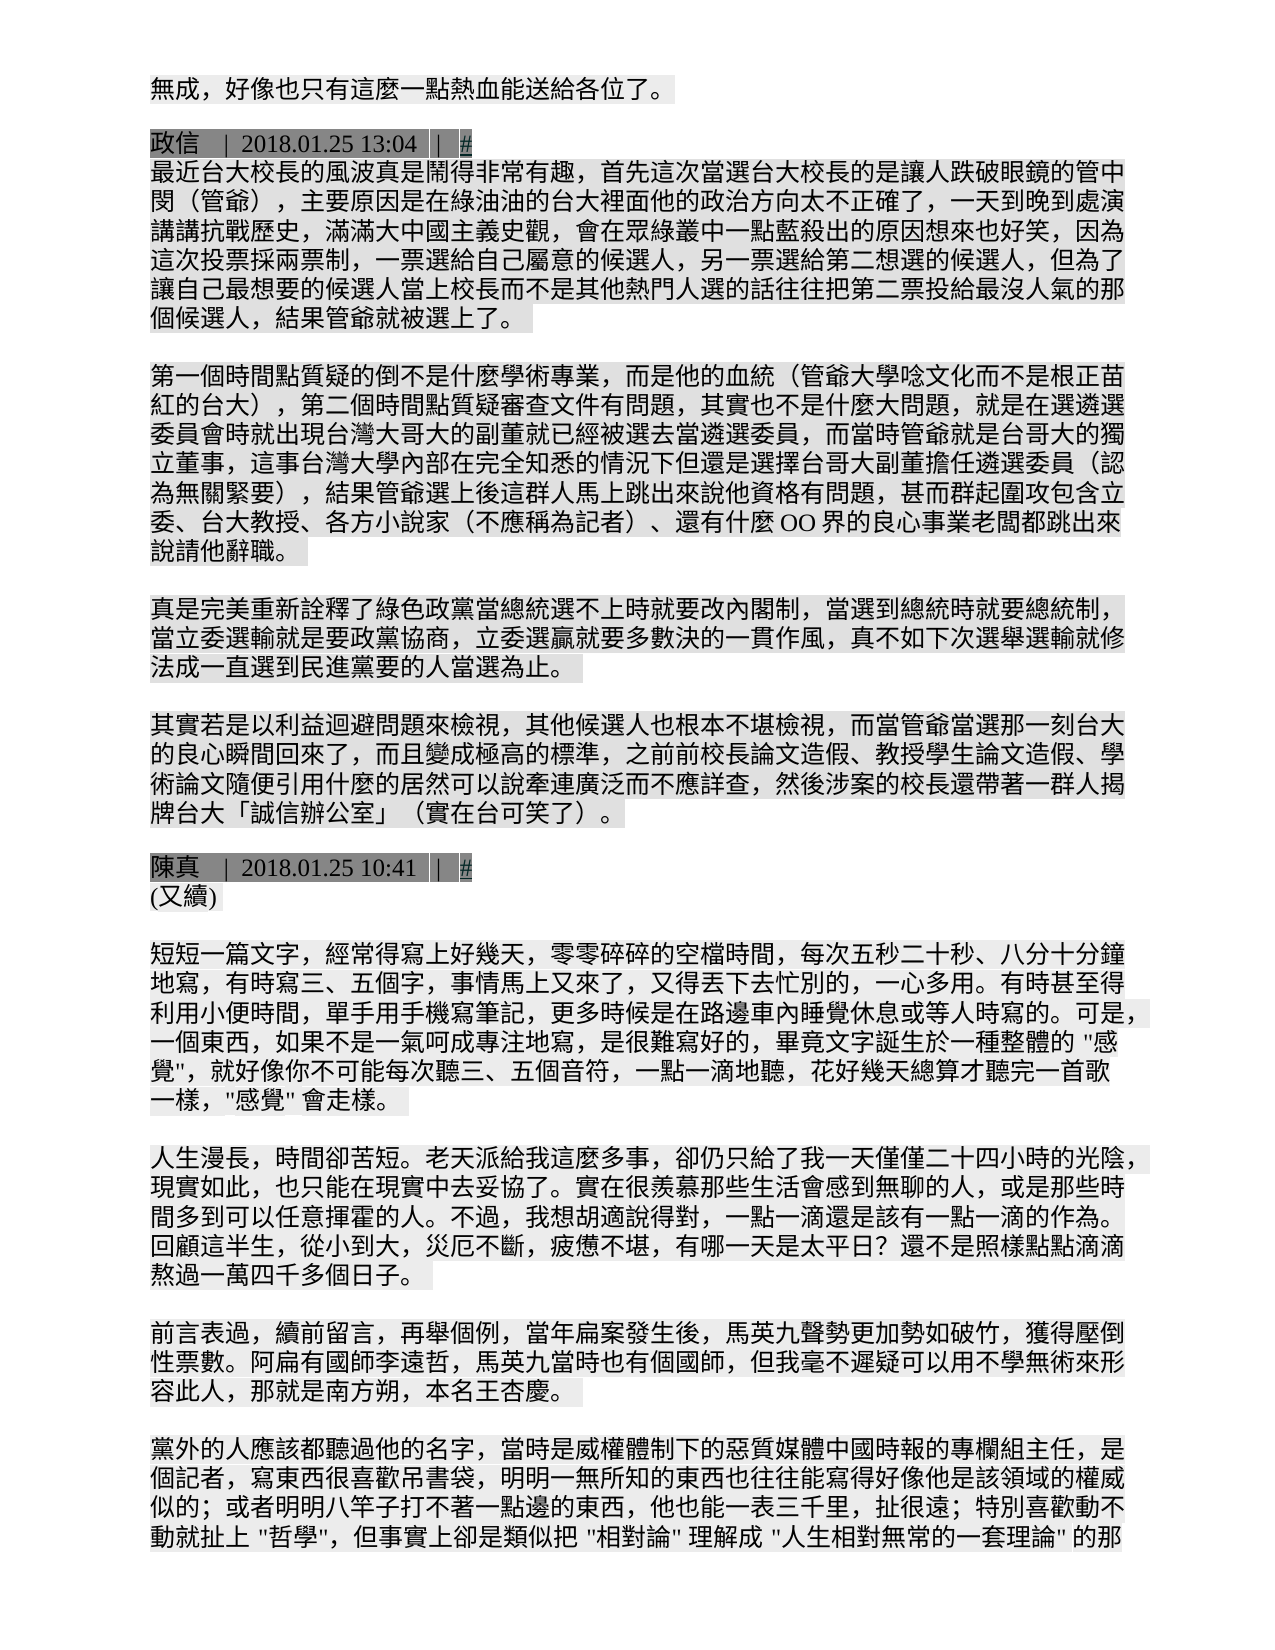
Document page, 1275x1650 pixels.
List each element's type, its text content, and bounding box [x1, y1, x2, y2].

text 最近台大校長的風波真是鬧得非常有趣，首先這次當選台大校長的是讓人跌破眼鏡的管中閔（管爺），主要原因是在綠油油的台大裡面他的政治方向太不正確了，一天到晚到處演講講抗戰歷史，滿滿大中國主義史觀，會在眾綠叢中一點藍殺出的原因想來也好笑，因為這次投票採兩票制，一票選給自己屬意的候選人，另一票選給第二想選的候選人，但為了讓自己最想要的候選人當上校長而不是其他熱門人選的話往往把第二票投給最沒人氣的那個候選人，結果管爺就被選上了。 第一個時間點質疑的倒不是什麼學術專業，而是他的血統（管爺大學唸文化而不是根正苗紅的台大），第二個時間點質疑審查文件有問題，其實也不是什麼大問題，就是在選遴選委員會時就出現台灣大哥大的副董就已經被選去當遴選委員，而當時管爺就是台哥大的獨立董事，這事台灣大學內部在完全知悉的情況下但還是選擇台哥大副董擔任遴選委員（認為無關緊要），結果管爺選上後這群人馬上跳出來說他資格有問題，甚而群起圍攻包含立委、台大教授、各方小說家（不應稱為記者）、還有什麼OO界的良心事業老闆都跳出來說請他辭職。 真是完美重新詮釋了綠色政黨當總統選不上時就要改內閣制，當選到總統時就要總統制，當立委選輸就是要政黨協商，立委選贏就要多數決的一貫作風，真不如下次選舉選輸就修法成一直選到民進黨要的人當選為止。 其實若是以利益迴避問題來檢視，其他候選人也根本不堪檢視，而當管爺當選那一刻台大的良心瞬間回來了，而且變成極高的標準，之前前校長論文造假、教授學生論文造假、學術論文隨便引用什麼的居然可以說牽連廣泛而不應詳查，然後涉案的校長還帶著一群人揭牌台大「誠信辦公室」（實在台可笑了）。 [150, 158, 1125, 828]
text 陳真 | 2018.01.25 10:41 | # [150, 853, 1125, 882]
text 政信 | 2018.01.25 13:04 | # [150, 129, 1125, 158]
text (又續) 短短一篇文字，經常得寫上好幾天，零零碎碎的空檔時間，每次五秒二十秒、八分十分鐘地寫，有時寫三、五個字，事情馬上又來了，又得丟下去忙別的，一心多用。有時甚至得利用小便時間，單手用手機寫筆記，更多時候是在路邊車內睡覺休息或等人時寫的。可是，一個東西，如果不是一氣呵成專注地寫，是很難寫好的，畢竟文字誕生於一種整體的 "感覺"，就好像你不可能每次聽三、五個音符，一點一滴地聽，花好幾天總算才聽完一首歌一樣，"感覺" 會走樣。 人生漫長，時間卻苦短。老天派給我這麼多事，卻仍只給了我一天僅僅二十四小時的光陰，現實如此，也只能在現實中去妥協了。實在很羨慕那些生活會感到無聊的人，或是那些時間多到可以任意揮霍的人。不過，我想胡適說得對，一點一滴還是該有一點一滴的作為。回顧這半生，從小到大，災厄不斷，疲憊不堪，有哪一天是太平日？還不是照樣點點滴滴熬過一萬四千多個日子。 前言表過，續前留言，再舉個例，當年扁案發生後，馬英九聲勢更加勢如破竹，獲得壓倒性票數。阿扁有國師李遠哲，馬英九當時也有個國師，但我毫不遲疑可以用不學無術來形容此人，那就是南方朔，本名王杏慶。 黨外的人應該都聽過他的名字，當時是威權體制下的惡質媒體中國時報的專欄組主任，是個記者，寫東西很喜歡吊書袋，明明一無所知的東西也往往能寫得好像他是該領域的權威似的；或者明明八竿子打不著一點邊的東西，他也能一表三千里，扯很遠；特別喜歡動不動就扯上 "哲學"，但事實上卻是類似把 "相對論" 理解成 "人生相對無常的一套理論" 的那樣一種知識水平。外行人也許看不出來，但對內行人來說卻難以置信，往往張冠李戴，荒腔走板。 我不認為學識這東西在理解現實問題上有什麼特別的重要性，但是，明明完全一無所知的一套知識，卻還要胡扯瞎掰裝內行就很討人厭。 黨外時期，南方朔是個大統派，深藍，藍到發黑，非常忠黨愛國，動輒喊打喊殺，非常敵視黨外反對運動。不過，什麼派倒是無所謂，畢竟統獨不是一種信仰，而只是一種在不同時空下根據理性與是非利害來分析研判的東西。 三十幾年前，我主張台獨，因此涉嫌叛亂，飽受多年折磨，還差點進了黑牢。二十一年前 (1997年)，飄洋過海來到英國，懂了一點世界局勢，兩三年之間想法就變了，變成統派，而且認為越快統一對台灣越好。我的轉變，讓我始終居於台灣社會的極少數一方。但有些人的轉變卻是西瓜偎大邊，哪邊得勢就往哪邊靠攏，不管怎麼改朝換代，永遠居於最主流的位置。 我並不是要在統獨問題上譴責南方朔，事實上我完全搞不懂他的前言不罩後語，思維缺乏基本的一致性。我所在意的是，統獨之外，總該有些屬於信念或價值之類的東西是不應該也不可能輕易改變的，除非昧著良心。至於事實性的東西，更不應該造謠瞎掰，但是南方朔在這幾點問題上的表現，卻完全令人難以恭維。 馬英九失勢後，南方朔竟然成為所謂總統蔡啥小的國師，而且還是綠油油的低級大爛報 "民報" 的什麼 "總主筆"。這個什麼 "民報"，道德水平就跟自由時報差不多，以仇中反華為中心思想，言論荒腔走板，低能反智，就像過去威權時代的 "莒光園地" 那樣，相當腦殘且無品。 統獨與顏色可以因為時過境遷而改變，但不可思議的是，一個反遊行反示威、完全站在舊國民黨一方對著反抗者喊打喊殺、百般抹黑的人，居然可以對同樣一套有關是非善惡的價值有著截然不同的說法。而且，表現得彷彿是 "天然綠" 的那樣一種綠法，過去猛扣黨外紅帽子，說黨外與台獨是中共的同路人，現在卻又成為綠營一方的 "國師"，好像話要隨他怎麼講都能成立似的。要是有人真的去追蹤他的文字與想法，恐怕會精神錯亂。 我舉些例子。國民黨自導自演的美麗島事件發生於1979年12月10 日，旋即展開全島大逮捕。隔年 (1980年) 的四月下旬，南方朔在中國時報的專欄上發表一系列文章，比方說有一篇，標題是："台獨之路走不通也不能走"，文中相當肯定警備總部軍法判決所下的結論，亦即所謂 "台獨叛國論"，凡是主張台獨者，不管其內在動機與外在形式為何，均屬叛國罪。 南方朔稱讚道： "自此(美麗島事件軍法大審)之後，「台獨叛國論」便有了更明確的法律意義，亦即，主張台獨者----不論何種解釋，均屬法律上所謂之「叛國」。" 南方朔並進一步闡釋台獨如何 "危害台灣民主的發展"。他說，"台灣民主運動的緩慢，正是海外台獨的邪惡召喚所致"，構成民主遲緩的 "最大因素"，使之陷入"出賣國家的陰謀陷阱之中"。因此，絕不能使台獨 "禍害" 蔓延，更不能任其 "死灰復燃"。 南方朔並提到二二八事件，說它是一起 "被 (黨外人士) 嚴重歪曲了的歷史事件"，指控黨外人士 "刻意虛構危機感"，"這種莫須有的虛構，使他們自己迷失於自構的幻象中。" 南方朔更進一步大扣台獨紅帽子，他說： "海外台獨運動已逐漸增多了向中共靠攏的傾向，有的還將中共的毛理論一字不易地照抄，有的則向中共乞憐，請求中共准許台灣獨立。...種種發展顯示，台獨運動已經走向歷史的終局，此後可能的發展是：或者明明白白地投向中共，成為中對台統戰的工具；或者走向 (海外台獨人士) 廖文毅的老路，(向國民黨政府) 悔過輸誠。" 在另一篇文章中，南方朔則指控美麗島事件是一項 "殘忍的行動"。接著他開始吊莫名其妙的書袋，胡說八道說： "根據「社會運動學」對抗議示威方式的分類，抗議示威有「建設性」和「破壞性」兩種，前者合法，後者非法，而美麗島事件則屬於「阻礙性遊行示威」，縱使依據美國的標準，此種遊行示威亦已被列為非法，因為「阻礙性遊行示威」至少已構成局部的公共危害，更何況具有極大的可能爆發為「暴力示威」。" 因此，南方朔譴責美麗島事件等被告們將暴力 "庸俗化" 是 "無道德的"。接著又開始胡扯些狗屁不通的 "哲學" 來亂扣帽子。南方朔說： "在整個法律哲學的觀點上，被告們明顯地認為，現行的法律限制並不適用於他們身上，他們顯然是十七、八世紀自然法學的信仰者，認為現行法並不實在，別有一套他們認可的正義準則存在，結果便成了政治獨斷主義的再度流行...於是，一個原子的社會便產生了。" (陳真按：我的天啊，真是很會瞎掰，這居然也能扯到什麼法律哲學，什麼十七世紀的自然法！) 南方朔進而主張，抗議集會必須在室內密閉空間內舉行。倘若當局不准人民在戶外舉行而仍有人堅持要遊行，那就是 "彰顯了他們鋌而走險的無政府主義者的心態。" 南方朔接著又吊狗屁不通的書袋 (陳真按：如果你能看懂，算我輸)，甚至引用漢娜鄂蘭，把反國民黨的美麗島人士與支持者形容為納粹那樣一種 "邪惡"，他說： "在美麗島事件中，被告將自己的無政府主義者心態傳佈給群眾，讓群眾去犯罪，這便是無道德。因為，群眾性的犯罪，參加者躲藏並淹沒在群體之中，在意識上，他們的犯罪和暴力與個人無關。社會學家漢娜鄂蘭曾經說過，這種型態的暴力乃是最恐怖的暴力。因為，「他們做出了暴力，但卻沒有自己的暴力經驗」，這就是暴力的庸俗化。當暴力的庸俗化形成一種暴力的次文化，那麼，它對既定社會的危害是極其可怕的。在這樣的暴力次文化中，主導的人卻不負任何責任！他想否定的法律卻保障了他們自己。" 如果你以為南方朔對黨外人士落井下石、歪曲事實的行為就只是這樣而已，那你就錯了。 話說美麗島事件的幾乎所有受刑人，在整個所謂偵訊的過程中，都受到程度不一的刑求逼供或威脅以及各種虐待，特別是林義雄，被刑求得最恐怖。我知道一些內情，但從不對外提起，因為基於對諸位當事人的尊重或尊敬，我不想談刑求的具體內容，我只能說，那樣一些刑求根本就是喪心病狂，毫無人性。但是，你知道南方朔在當時的中國時報專欄是怎麼寫的嗎？ 比方說，1980年2月13日，他寫了一篇 "特稿"，標題是："當局寬仁為懷，在押者伙食良好並享有娛樂"。文中稱讚國民黨司法當局純粹依法行事， "不翻舊帳"，"不翻思想問題"，而且還 "縮小打擊面"，"足見當局的仁厚"。 南方朔還大力誇讚說： "並無任何刑求之事，偵訊者態度均非常客氣，而且還有許多博、碩士參加偵訊，顯示出治安單位的作風是值得各方尊重的。" 甚至還嘲諷受刑人在獄中過得太爽，簡直就像 "冬令營"。南方朔說： "在押者伙食均相當良好，水果、香菸、衣物亦均充分供應，身體不適者亦有榮總前去的醫師加以診治。他們被妥善照顧，使得絕大多數被捕者家屬為之寬心。而且，還有正當娛樂，可以唱歌、踢毽子，偵訊者並會為在押者過生日、送禮物，頗有「冬令營」的味道。…從種種情況來看，當可預期將會有一個令人滿意的審判。由於當局對本案之處理，既已作了寬大仁厚之處理在前，而對審判，亦力求公正和依法論罪。因此，預料當局對本案之處理，當可獲得國際人士之了解。" 這一切報導，可說是胡說八道到極點。大家明明知道受刑人飽受各種刑求、威脅與虐待，南方朔居然能顛倒是非黑白到這種程度。 另外，南方朔在一篇題為 "政治極端主義和政治建設" 的文章中，把美麗島事件定位為一樁 "反民主" 的運動，因為他 "看見美麗島事件中的政治極端主義"，主要就是 "對政府連續醜化"。接著，他又來吊狗屁不通的書袋了，他說： "中壢事件以來的黨外政治活動，其政治極端化的發展，已確實不斷提昇其極端化的程度，不斷增強的敵意已淹沒了原來的民主理念，西方許多政治學者視政治極端主義為「反民主運動」（Anti-Democratic Movement）...美麗島事件有些部分涉及陰謀，我們要用嚴格的法律；有些是急躁的民主運動者的魯莽和錯誤，我們要寬恕，政府已經這樣做了，值得欣喜。" 在閱讀這些舊報導時，你應該特別注意一點，那就是日期，才能適當了解這些文字在當年的意義。南方朔以上這些文章是美麗島事件後的隔年，也就是1980年所寫，其中大部份是1980年的四月寫的一系列專欄與特稿。日期很重要，因為1980年的四月，林義雄一家老小已被滅門 (慘案發生於1980年的2月28日)，祖孫三人被國民黨的情治單位在光天化日下以亂刀砍死，林義雄則被刑求得遍體鱗傷。在這樣一種情形下，南方朔居然還能寫出一大堆這樣的一種眛著良心的報導，混淆視聽，落井下石。 故事還沒完。如上所說，林義雄一家滅門血案發生於1980年的2月28日，凶手毫無疑問就是國民黨主政下的情治單位所為。國民黨裝模作樣 "調查" 了好幾年，迄今尚未破案，但你知道嗎？南方朔在林宅滅門血案發生的隔兩天就一個人單獨 "破案" 了。南方朔在中國時報發布獨家內幕報導指出，原來林義雄一家老小很可能就是黨外人士或台獨份子自己所殺，暗示這是一樁苦肉計，意圖藉此嫁禍給國民黨。國民黨當時持續多年抹黑林義雄及黨外人士的這招技倆，就是源自於南方朔所寫的這篇假新聞。 南方朔造謠說，祖孫三人當場慘死，唯一生還的林奐均身重數刀 (刀刀深及肺部)，生命垂危之際，透露凶手是 "常來家裏的一位叔叔"，而且還是一位大鬍子。國民黨就是假裝相信這個憑空造謠的假新聞，進而開始營造輿論，把向來反抗國民黨最強烈、眾人尊崇其人格的林義雄抹黑成對黨外不忠，對國民黨軟弱，甚至私通國民黨，因此遭到黨外人士及海外台獨組織的 "懲罰"，故而殺害其全家，並藉此一滅門血案來抹黑國民黨政府，進而 "挑撥政府與人民之間的感情"。 當時，林義雄有個澳洲友人，來台灣收集博士論文題材，常來林家做客，是一位哥倫比亞大學的研究生 Bruce Jacob，中文名字叫 "家博"，剛好是個大鬍子，國民黨於是就把這個人給抓起來，藉此演了好長時間的一齣 "偵辦" 假戲，然後告訴社會大眾說，原來林宅滅門血案就是黨外陰謀份子與海外台獨組織自己幹的，為的是要懲罰林義雄出賣同志，並同時可嫁禍給大有為的國民黨政府。但事實上，林義雄之所以會被刑求得最為慘無人道，就是因為他是當時美麗島受刑人之中態度最為強硬的一位。 舊國民黨之邪惡，真是毫無人性可言，而南方朔恰恰就是這個邪惡勢力的打手，與之一搭一唱，做賊喊捉賊，盡全力抹黑反對者，連這樣一些完全眛著良心的謊話居然也寫得出來。 如果不是因為這樣一些事，像我這樣一個內向害羞、不喜歡公眾活動的人，不會一上大學就馬上加入黨外，成為一名公開掛牌運作的黨外人士。 南方朔造謠說是林義雄所認識的熟人是凶手之後，把消息來源推給他的舊同事，也就是司馬文武 (亦即江春男)，江春男公開否認，並與之對質，指其說謊，然後南方朔居然跑去躲起來，躲了好幾天，害得中國時報的老板余紀忠以為南方朔因為揭發黨外自導自演滅門血案的陰謀而遭到毒手。 南方朔並沒有停止造謠，他所任職的中國時報，仍然持續以這謠言為基礎，並大扣黨外人士紅帽子，並加碼爆料說： "林家事件是經過一次細密策劃的政治暴力行為，乃是國外台獨或台共份子向來所慣用的伎倆。" 在那個年代，主流媒體有個慣用詞叫做 "三合一敵人"，亦即黨外、台獨與中共，三位一體。中央日報隨後亦報導說： "偵辦林家血案的一位高級警官說，本案宣佈偵破時，將使某些自命為「英雄烈士」的人大吃一驚，因為他們一向自命為「民主、自由」旗幟下的一群人，到頭來卻竟然是某一集團陰謀下的犧牲者。" 你應該注意的一點是：國民黨和南方朔聯手造謠演出的這一齣戲，並非僅僅只是一個短暫插曲，而是持續很多年不曾間斷的抹黑，比方說，案發兩三年之後的聯合報仍然還是如此報導： "情治單位經過兩年多的調查分析，所下的結論是：林宅血案是有計畫性的政治事件，目的在於挑撥政府和民眾的情感，並在國際中打擊中華民國的形象。" 那時候我在台北念高中，有一天還在重慶南路一家書局買到一本書叫做 "林義雄的悲劇"，表面上同情其遭遇，其實整本書無非就是要告訴大家：林義雄為了個人權力慾望，誤入歧途，成為三合一敵人的成員，沒想到卻遭到自己人的懲罰，足證這個三合一敵人是如何地喪心病狂云云。 如果你以為故事就只是這樣，到此為止，那你又錯了。話說2008年，前中國時報記者何榮幸，寫了一本很噁心的書，書名叫 "黑夜中尋找星星"，找來十幾位所謂 "走過戒嚴的資深記者"，標榜其風骨，為其作傳，說他們是黑暗中的 "星星"，而南方朔就是這幾位 "星星" 之一。很離譜吧！但我不意外，因為這位何榮幸先生，先前也出版過一本書叫做什麼 "學運世代：眾聲喧嘩的十年"，也同樣找來一些荒唐人物 (我當然不是說書中每一個全是人渣)，竟然說他們是當年的學運領袖，其瞎掰胡扯之離譜程度，令人難以置信。台灣政治之詭詐、虛構與卑劣，心機之深，盤算之複雜，許多時候，真是超乎正常人性所能理解的範圍，圈外人恐怕很難體會。 你知道南方朔在何榮幸這本噁心書裏頭如何自我標榜嗎？南方朔居然說他 "在1980年投入黨外運動"！！！你沒看錯，就是1980年！！！而 1980年難道不就正是他忙著抹黑美麗島事件與黨外運動、造謠林宅血案的那一年，他居然在28年後竄改歷史，說自己 "1980年就加入黨外"！！！ 這還不夠誇張，同樣是在 2008年，在一篇題為"台灣報禁解除前後" 的南方朔口述歷史中，他竟然說 "大家都說南方朔是台灣群眾運動的老祖父"！！！！！！！！ 我真是無言了。居然有人會扭曲事實到這種程度，我真不敢相信我的眼睛。那我是不是可以說川普是甘地精神的21世紀傳人？希拉蕊過著跟德蕾莎一樣的赤貧無私生活？ 你知道嗎？南方朔甚至還說自己 "率先策畫街頭運動"，"領導風潮"，而且是策畫 "真正的街頭運動"，是 "最大型的街頭運動"，甚至還 "衝撞總統府"；並說民進黨之所以膽敢組黨，他所策畫的 "街頭運動風潮" 也是一個 "促進因素"。媽的，我真是不知道該用什麼形容詞來形容這樣一種無恥。 這些年來，島內無數學界或醫界人士個個努力為自己虛構個人歷史，每個人都努力瞎說自己當年如何勇敢反抗國民黨，其實絕大多數是鬼話。當年在整個台灣的學界或醫界或校園中，敢於公開反抗國民黨者，始終是小貓兩三隻，一個巴掌就能數完。 至於有一些人之所謂 "勇敢反抗國民黨"，居然指的是參加九零年代由李登輝所動員、媒體所全面鼓吹讚揚、甚至由教官帶隊參加的愛 (台灣) 國運動，亦即所謂 "野百合學運"。他媽的，那樣一種由國民黨所動員來鬥爭外省人勢力的愛 (台灣) 國運動，居然也能說成 "勇敢反抗國民黨"！？這十幾年來，經常不斷聽到這類自我吹捧，年輕一代卻奉若神明，信以為真，還真以為這些窩囊猥瑣的讀書人過去真的是什麼拋頭顱灑熱血的勇敢志士，其實不但全非事實，而且與事實剛好完全相反。這就好像幾年前倘若有人參加民進黨所全黨動員、全台媒體與綠色政客與無恥主流文人們所大力吹捧的 "太陽花學運"，需要什麼勇氣？反倒是膽敢對之不敬者才需要很大的勇氣。 不過，南方朔的胡扯瞎掰與全然虛構之荒唐與離譜，卻遠勝上述這一切學界或醫界人士之自我吹捧。但是，你看，不管是島內或島外，此岸或對岸，居然往往信以為真，奉之為大師與先知。所謂口述歷史，難道就是可以像寫科幻小說那樣任意瞎掰嗎？是不是一個人只要佔據了某種言論地盤，有了一定的權勢，然後只要言論合乎某種立場，然後相關勢力就會買帳？ 我之所以浪費時間又臭又長地寫這樣一些對我來說僅僅是普通常識而根本無須多說的事情，當然不是為了批評一個我認為根本不值得批評的人。這只是拿來做為一個例子。我之所以寫這些，目的或原因很多，姑且就這麼說吧： 一，尼采說："政客把人塑造成兩類，一類是工具，一類是敵人。" 我希望自己，當然也希望別人，成為政客的敵人，而不是成為他的工具。政客們的塑造工具方式，無非就是依靠鋪天蓋地的洗腦謊言與宣傳。 在這一點上，半個多世紀來，島內洗腦工作無疑是極為成功的，只是換了不同顏色。你看，一個再怎麼明明白白的簡單事實或普通常識，但你卻幾乎不可能以之撼動任何一個人既有的認知與想法。比方說，民進黨近二十年來之一切所作所為，一如過去的國民黨，但這個當下無惡不作的人渣黨卻居然成為正義的化身，人權的鬥士，民主自由的先鋒。 島內治治如此，島外國際事務亦然。比方說，美國半個多世紀來在全世界各地發動數以百計的侵略戰爭，燒殺擄掠，殺害上千萬人，至今依然每天不斷殺殺殺，正如 Noam Chomsky 所說，美國不但是帝國主義，而且是全球最大的恐怖主義國家。但是你看一般人，卻依然以完全正面的形象看待美國，歌頌美國。 反之，中國過去遭受長達百年的西方列強入侵與蹂躪，死傷千萬，橫遭掠奪與殺戮，在極度的貧窮與動亂之中，憑自己的努力，逐漸崛起之後，造福全球數億人脫離貧窮，而且不派一兵一卒去侵略任何一個國家，卻反而在島內被視為什麼侵害人權的舉世頭號恐怖惡魔。 大至國際之間，小至個人，道理也一樣。一些檯面上稱神稱王的名人或政客，明明是一些混蛋人渣，但你卻幾乎不可能讓人們相信其卑劣，而仍持續充當其動員工具，膜拜之，仰慕之，為之搖旗吶喊。 二，開藥治病不難，但是建立病識感卻極其艱難。沒有病識感，就算再好的藥對方也不會願意吃。病識感的建立卻無法光靠訴諸理性，因為當事人恰恰是理性能力出了問題。許多時候，需要的也許不光是理性，而是一種想像，你得想方設法用各種 "例子" 去挑起對方產生一種 "願意去想像" 的可能性。願意想像一些什麼呢？想像自己有可能是錯的或是有病的。 三，當我們做出一種強烈或篤定的宣稱時，往往有兩種可能，一種是沒來由的亂宣稱一通，簡單說就是腦殘，他的證據或經驗並不足以支持其宣稱。另一種是確實有根據的。我相信，任何人如果知道得跟我一樣多，他恐怕會比我做出更為強烈更加篤定的各種宣稱，畢竟我是個思想保守人士，當我知道十，知道一百乃至知道一千時，我往往才僅僅說出一，這也因此讓我或許比較有可能盡量減少犯錯。 四，除了理性與想像，任何一種知識、信念或宣稱的建立，其實還需要一種相當核心的要素，亦即信任。沒有這最項基本的信任，知識或信念根本無從產生，畢竟我們不可能親自去體會世上所有經驗，也不可能親自去研究每一項知識宣稱。即便是牛頓都還是一樣得站在巨人的肩膀上，才能看向遠方。因此，慎選 "巨人" 很重要。這意思是說，我們應當考察任何一個人的言論與行為之可信度與可靠程度及其內外一致性，從而決定在多大程度上應如何信任其言行。 五，我從來不是真的想談政治，而是對政治之所以值得存在與關切的可能性感受到一種迫切的熱情。我忘了是誰說的了，大意是說，決定一個政權的存亡的因素，或者說，當我們決定是否支持或反對某個政權時，憑藉的依據絕不會是某種技術性的政策，而必然是因為某種道德原則。有些東西，哪怕是寫上千萬言，其實說穿了不過就只是在談這樣一些跟是非善惡有關的基本原則或原理。 蘇格拉底一生沒留下文字，但他到處街頭巷尾找人抬槓。前途有為的人們經常嘲笑他一事無成，光會清談。蘇格拉底說："我們不是在清談，而是在談如何活下去的問題"。 蘇格拉底的問題，也一直是我的問題，也許它也理應是每個人所應關切的問題；更重要的是，眾人的關切方式與內涵，顯然決定了眾人的長遠命運。 六，我們不可能一一去訴說每個事實，更不可能一一拆穿每一道謊言。終究，我們還是得依靠每個人自己的大腦與心靈、理性與感性，去理解世界，理解各種人事物。能被訴說的，不過是一些例子，一種隱喻，而各種例子恰恰形成一種 "思索方式"，或者說 "看待世界的眼光"。 沈從文對此說得很動人，他說："照我思索，可理解我；照我思索，可理解人"。我倒也不想說自己的 "思索方式" 肯定是對的，但它畢竟是我能貢獻給這個世界的一切了。 [150, 882, 1125, 1552]
